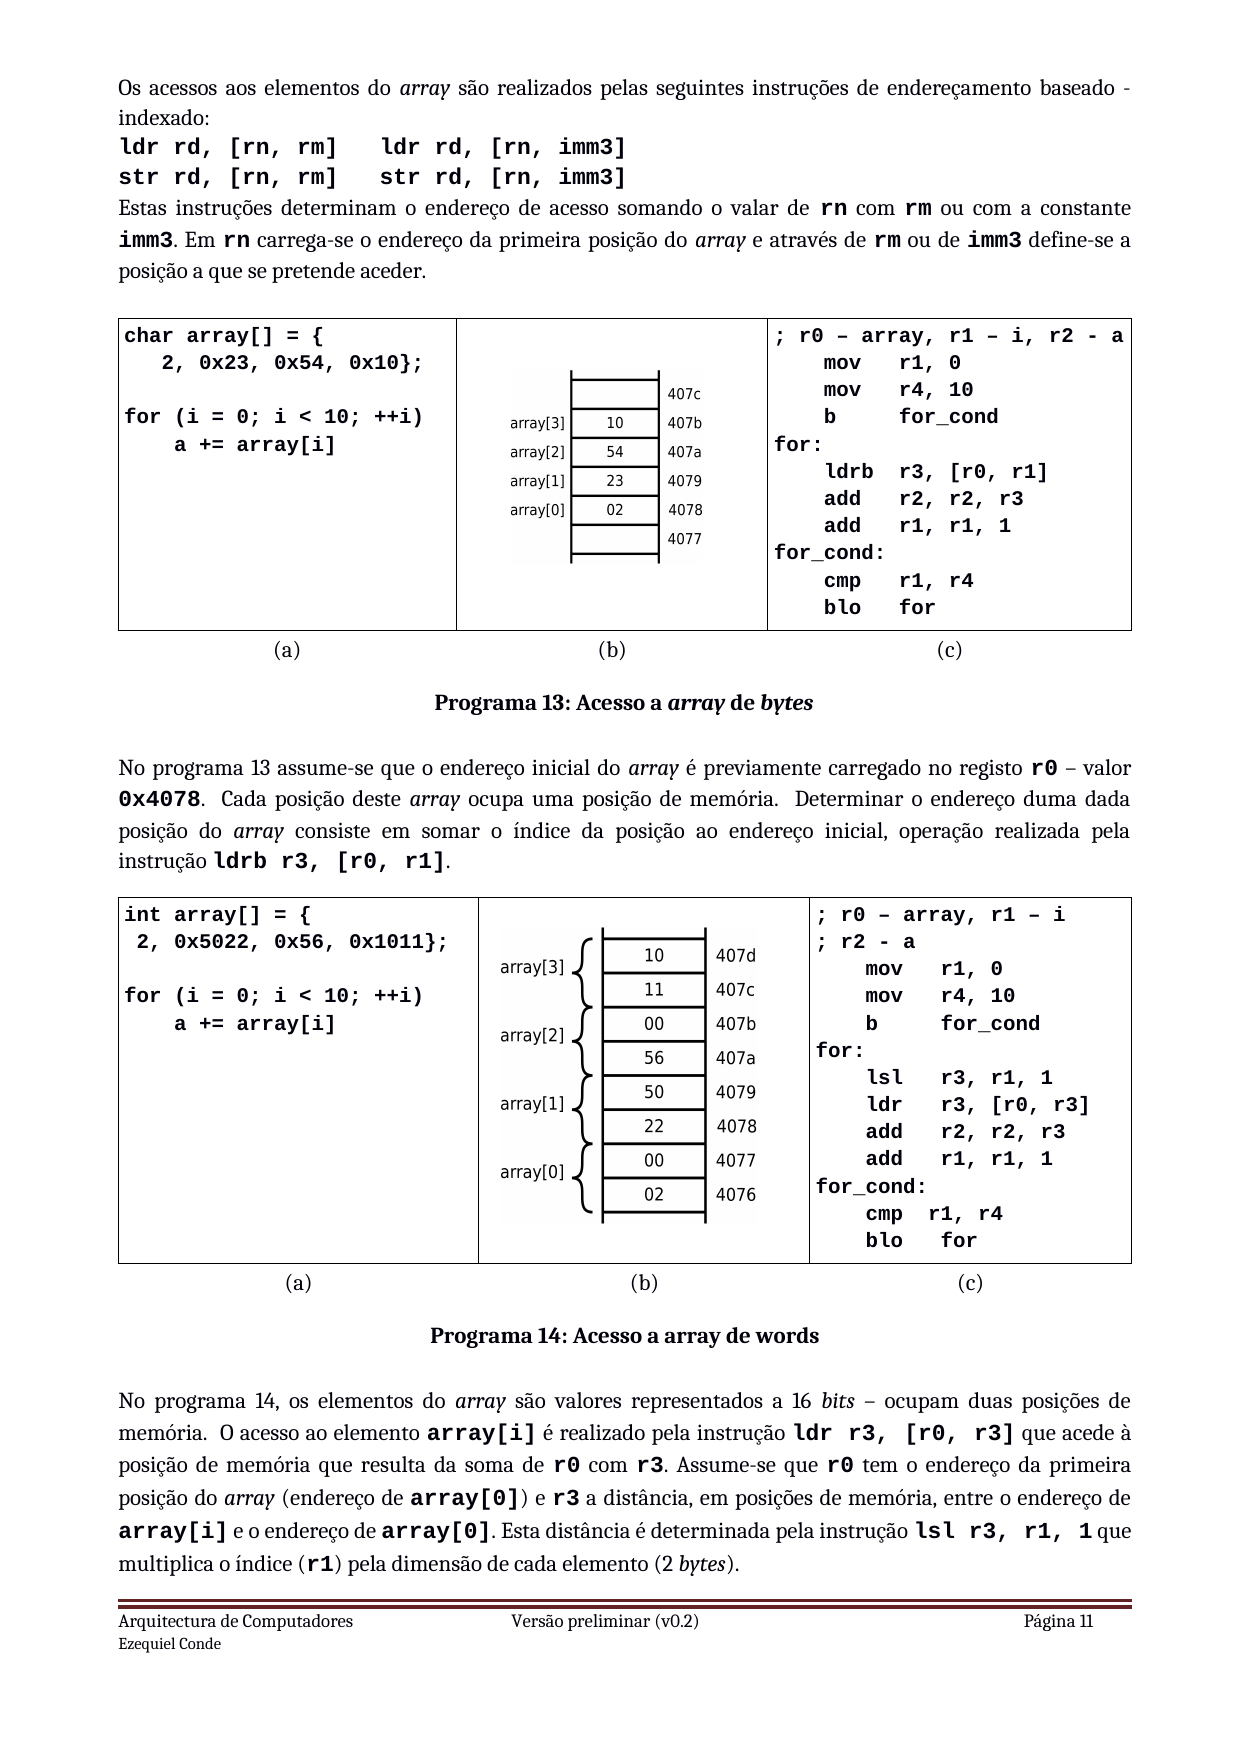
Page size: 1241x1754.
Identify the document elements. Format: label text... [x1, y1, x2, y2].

text Estas instruções determinam o endereço de acesso somando o valar de rn com rm ou com a constante imm3. Em rn carrega-se o endereço da primeira posição do array e através de rm ou de imm3 define-se a posição a que se pretende aceder. [118, 195, 1132, 284]
table_cell (b) [456, 631, 768, 672]
picture [500, 926, 758, 1225]
table_header char array[] = { 2, 0x23, 0x54, 0x10}; for (i = 0; i < 10; ++i) a += array[i] [119, 319, 456, 630]
picture [511, 369, 704, 565]
text No programa 14, os elementos do array são valores representados a 16 bits – ocupam duas posições de memória. O acesso ao elemento array[i] é realizado pela instrução ldr r3, [r0, r3] que acede à posição de memória que resulta da soma de r0 com r3. Assume-se que r0 tem o endereço da primeira posição do array (endereço de array[0]) e r3 a distância, em posições de memória, entre o endereço de array[i] e o endereço de array[0]. Esta distância é determinada pela instrução lsl r3, r1, 1 que multiplica o índice (r1) pela dimensão de cada elemento (2 bytes). [118, 1388, 1132, 1578]
text Programa 13: Acesso a array de bytes [118, 690, 1132, 716]
table_cell (a) [118, 1264, 479, 1306]
text str rd, [rn, rm] str rd, [rn, imm3] [118, 165, 1132, 191]
table_header [457, 319, 767, 630]
text ldr rd, [rn, rm] ldr rd, [rn, imm3] [118, 135, 1132, 161]
table_cell (c) [810, 1264, 1131, 1306]
table_cell (b) [479, 1264, 809, 1306]
table_cell (c) [768, 631, 1131, 672]
table_header ; r0 – array, r1 – i, r2 - a mov r1, 0 mov r4, 10 b for_cond for: ldrb r3, [r0, r1] add r2, r2, r3 add r1, r1, 1 for_cond: cmp r1, r4 blo for [768, 319, 1131, 630]
table_header [479, 898, 809, 1263]
table_header ; r0 – array, r1 – i ; r2 - a mov r1, 0 mov r4, 10 b for_cond for: lsl r3, r1, 1 ldr r3, [r0, r3] add r2, r2, r3 add r1, r1, 1 for_cond: cmp r1, r4 blo for [810, 898, 1131, 1263]
text Os acessos aos elementos do array são realizados pelas seguintes instruções de endereçamento baseado - indexado: [118, 75, 1132, 132]
table_cell (a) [118, 631, 456, 672]
text Programa 14: Acesso a array de words [118, 1323, 1132, 1350]
table_header int array[] = { 2, 0x5022, 0x56, 0x1011}; for (i = 0; i < 10; ++i) a += array[i] [119, 898, 478, 1263]
text No programa 13 assume-se que o endereço inicial do array é previamente carregado no registo r0 – valor 0x4078. Cada posição deste array ocupa uma posição de memória. Determinar o endereço duma dada posição do array consiste em somar o índice da posição ao endereço inicial, operação realizada pela instrução ldrb r3, [r0, r1]. [118, 755, 1132, 875]
